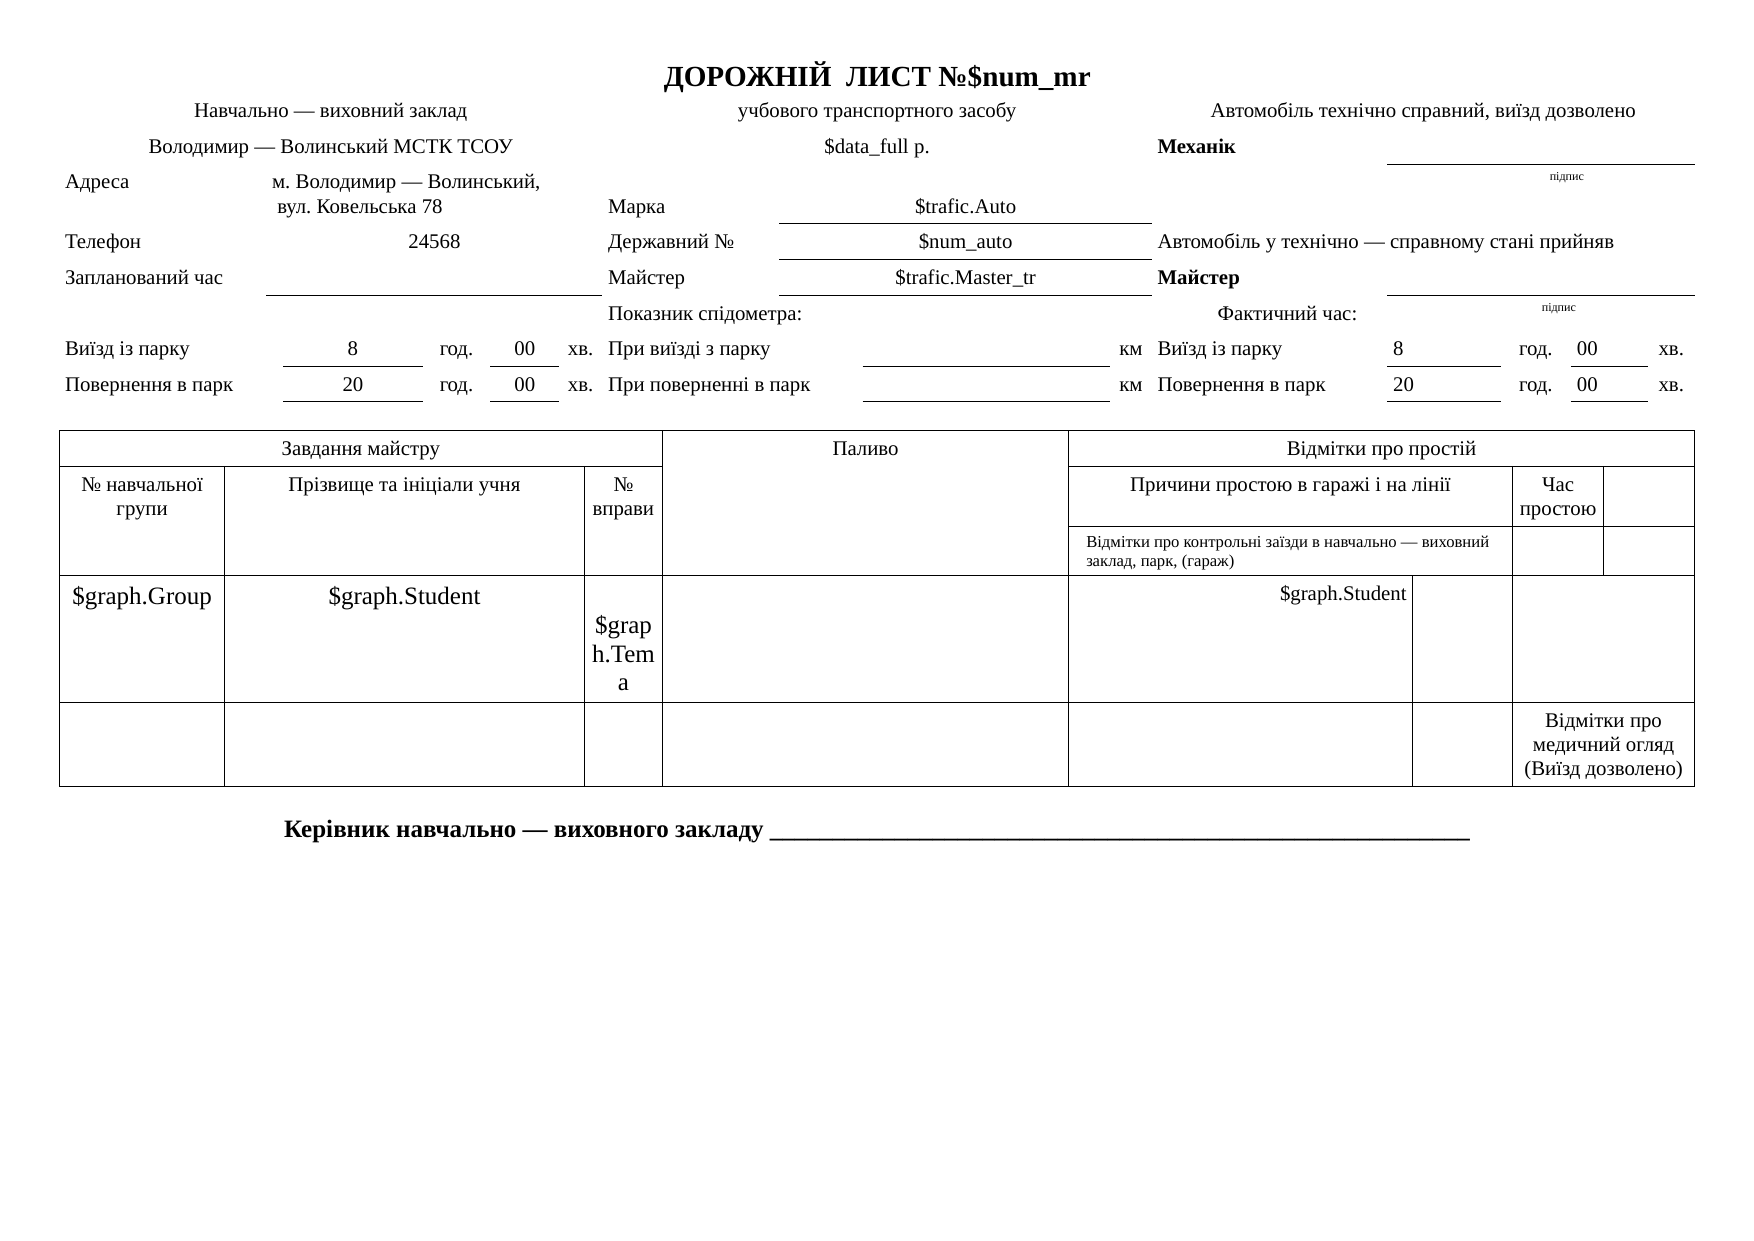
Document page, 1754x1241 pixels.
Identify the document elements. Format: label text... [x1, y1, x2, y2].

table_cell [1387, 259, 1694, 294]
table_cell [60, 703, 224, 786]
table_cell [1413, 576, 1512, 702]
table_cell Майстер [602, 259, 779, 294]
table_cell [863, 330, 1110, 366]
table_cell год. [1501, 366, 1571, 401]
table_cell $graph.Tema [585, 576, 662, 702]
table_cell $trafic.Master_tr [779, 260, 1152, 294]
table_cell Фактичний час: [1152, 295, 1423, 330]
table_cell хв. [1648, 330, 1694, 366]
table_cell хв. [559, 330, 602, 366]
table_cell 8 [283, 330, 422, 366]
table_cell Запланований час [59, 259, 266, 294]
table_cell Повернення в парк [59, 366, 283, 401]
table_cell 20 [283, 367, 422, 401]
table_cell 8 [1387, 330, 1501, 366]
table_cell [1513, 527, 1603, 575]
table_header Відмітки про простій [1069, 431, 1694, 466]
table_cell 00 [490, 330, 559, 366]
table_cell Відмітки про медичний огляд (Виїзд дозволено) [1513, 703, 1694, 786]
table_cell 20 [1387, 367, 1501, 401]
table_cell Причини простою в гаражі і на лінії [1069, 467, 1512, 526]
table_cell [1413, 703, 1512, 786]
table_cell [663, 703, 1068, 786]
text ДОРОЖНІЙ ЛИСТ №$num_mr [59, 59, 1695, 93]
table_cell $num_auto [779, 224, 1152, 259]
table_cell [1069, 703, 1412, 786]
table_cell [863, 367, 1110, 401]
table_cell [1387, 128, 1694, 164]
table_cell $data_full р. [602, 128, 1152, 164]
table_cell км [1110, 330, 1152, 366]
table_header Завдання майстру [60, 431, 662, 466]
table_cell $trafic.Auto [779, 164, 1152, 223]
table_cell Державний № [602, 223, 779, 259]
table_cell [1604, 467, 1694, 526]
table_cell Відмітки про контрольні заїзди в навчально — виховний заклад, парк, (гараж) [1069, 527, 1512, 575]
table_cell При виїзді з парку [602, 330, 862, 366]
table_cell [663, 576, 1068, 702]
table_cell год. [423, 366, 490, 401]
table_cell хв. [559, 366, 602, 401]
table_cell $graph.Student [1069, 576, 1412, 702]
table_cell хв. [1648, 366, 1694, 401]
table_cell підпис [1152, 164, 1694, 223]
table_cell Прізвище та ініціали учня [225, 467, 584, 575]
table_cell Повернення в парк [1152, 366, 1387, 401]
table_cell № навчальної групи [60, 467, 224, 575]
table_cell км [1110, 366, 1152, 401]
table_cell 24568 [266, 223, 602, 259]
table_cell $graph.Group [60, 576, 224, 702]
table_cell м. Володимир — Волинський, вул. Ковельська 78 [266, 164, 602, 223]
table_cell Володимир — Волинський МСТК ТСОУ [59, 128, 602, 164]
table_cell [59, 295, 602, 330]
table_cell [1513, 576, 1694, 702]
table_cell 00 [1571, 330, 1648, 366]
table_cell Механік [1152, 128, 1387, 164]
table_cell Майстер [1152, 259, 1387, 294]
table_cell Показник спідометра: [602, 295, 1152, 330]
table_cell [585, 703, 662, 786]
table_header Автомобіль технічно справний, виїзд дозволено [1152, 93, 1694, 128]
table_cell [225, 703, 584, 786]
table_cell Час простою [1513, 467, 1603, 526]
text Керівник навчально — виховного закладу ________________________________________________________ [59, 814, 1695, 843]
table_cell Виїзд із парку [59, 330, 283, 366]
table_cell При поверненні в парк [602, 366, 862, 401]
table_cell 00 [490, 367, 559, 401]
table_cell Адреса [59, 164, 266, 223]
table_header Навчально — виховний заклад [59, 93, 602, 128]
table_cell Виїзд із парку [1152, 330, 1387, 366]
table_cell Марка [602, 164, 779, 223]
table_cell $graph.Student [225, 576, 584, 702]
table_cell год. [423, 330, 490, 366]
table_cell [266, 259, 602, 294]
table_header учбового транспортного засобу [602, 93, 1152, 128]
table_cell 00 [1571, 367, 1648, 401]
table_cell Автомобіль у технічно — справному стані прийняв [1152, 223, 1694, 259]
table_cell [1604, 527, 1694, 575]
table_cell Телефон [59, 223, 266, 259]
table_cell год. [1501, 330, 1571, 366]
table_header Паливо [663, 431, 1068, 575]
table_cell № вправи [585, 467, 662, 575]
table_cell підпис [1423, 296, 1694, 330]
